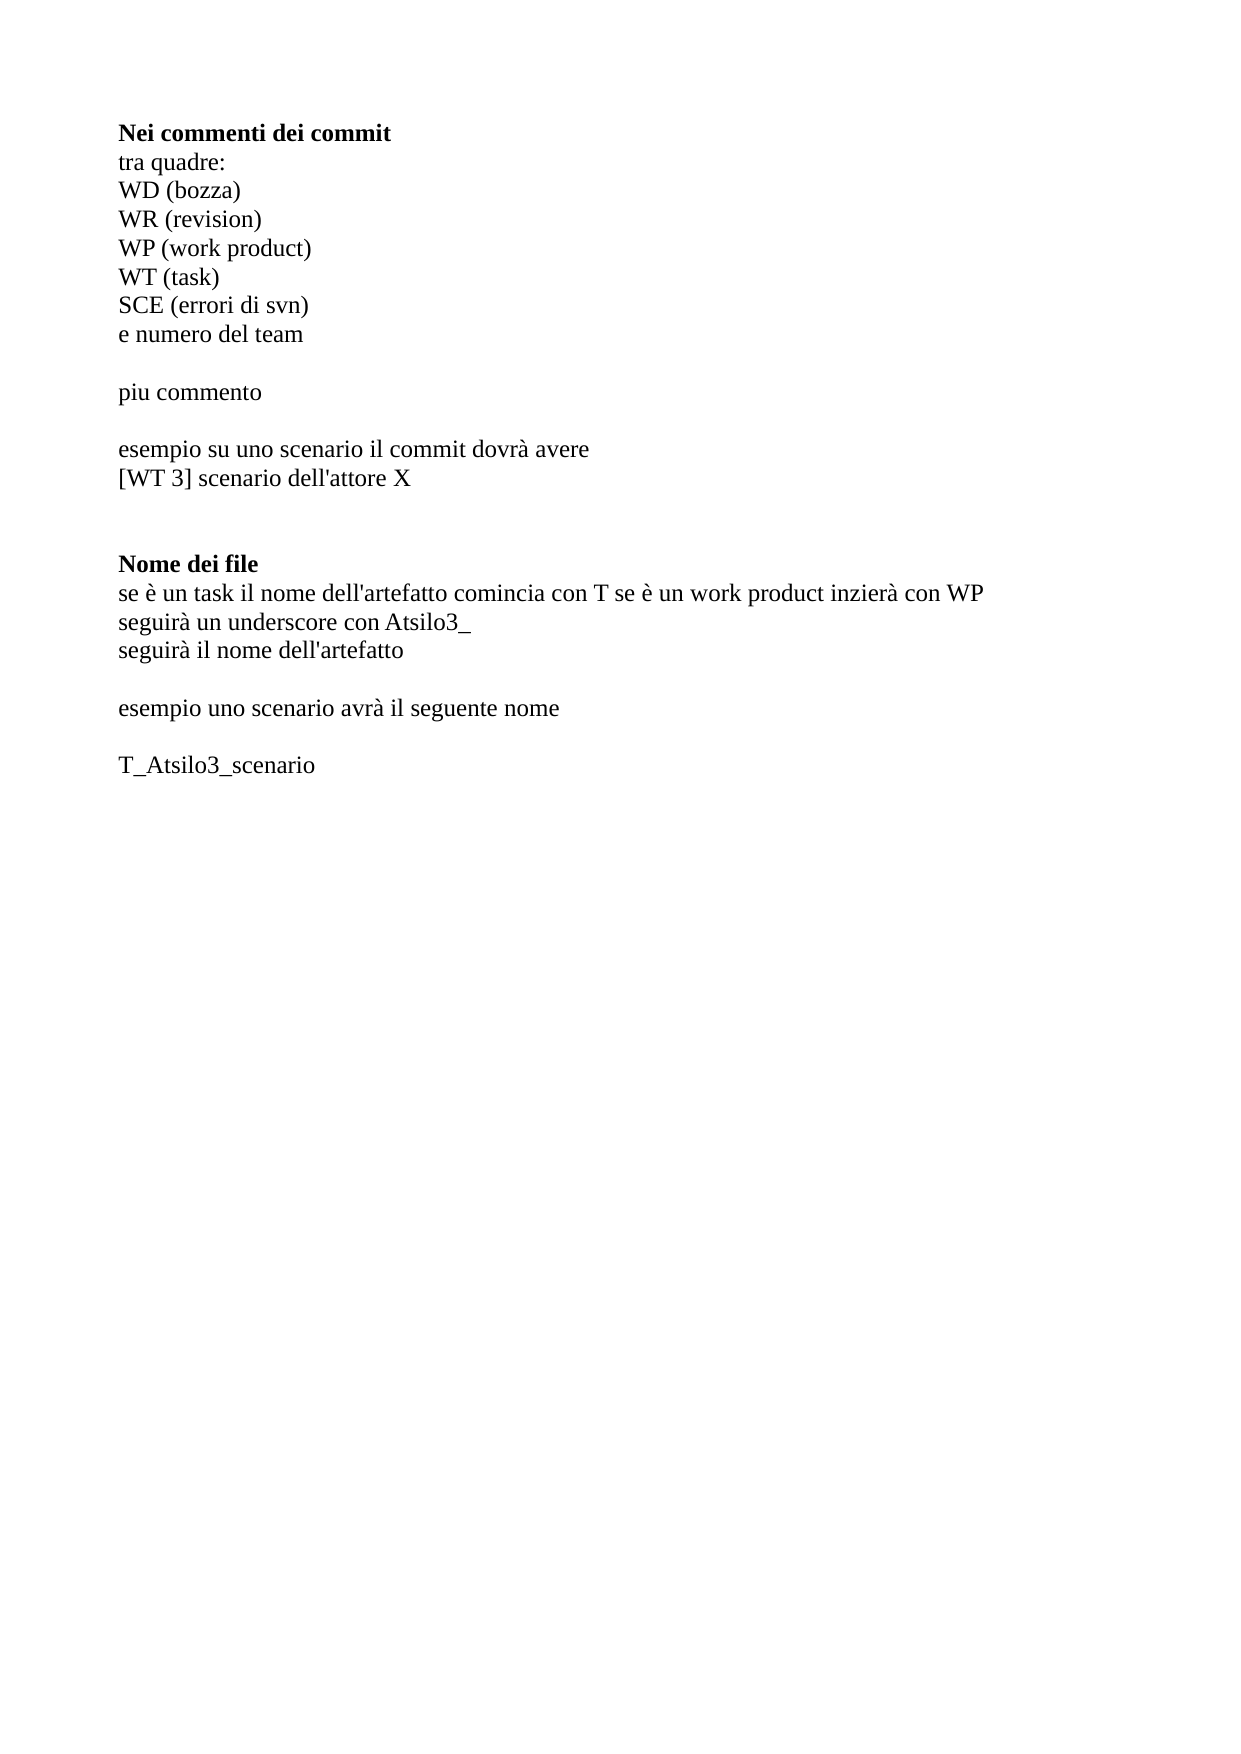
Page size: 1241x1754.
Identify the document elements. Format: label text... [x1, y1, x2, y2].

text WR (revision) [118, 204, 1122, 233]
text piu commento [118, 377, 1122, 406]
text tra quadre: [118, 147, 1122, 176]
text seguirà un underscore con Atsilo3_ [118, 607, 1122, 636]
text Nei commenti dei commit [118, 118, 1122, 147]
text seguirà il nome dell'artefatto [118, 636, 1122, 664]
text e numero del team [118, 319, 1122, 348]
text T_Atsilo3_scenario [118, 751, 1122, 779]
text [WT 3] scenario dell'attore X [118, 463, 1122, 492]
text WT (task) [118, 262, 1122, 291]
text se è un task il nome dell'artefatto comincia con T se è un work product inzierà con WP [118, 578, 1122, 607]
text esempio su uno scenario il commit dovrà avere [118, 434, 1122, 463]
text esempio uno scenario avrà il seguente nome [118, 693, 1122, 722]
text WD (bozza) [118, 176, 1122, 204]
text SCE (errori di svn) [118, 291, 1122, 319]
text Nome dei file [118, 549, 1122, 578]
text WP (work product) [118, 233, 1122, 262]
